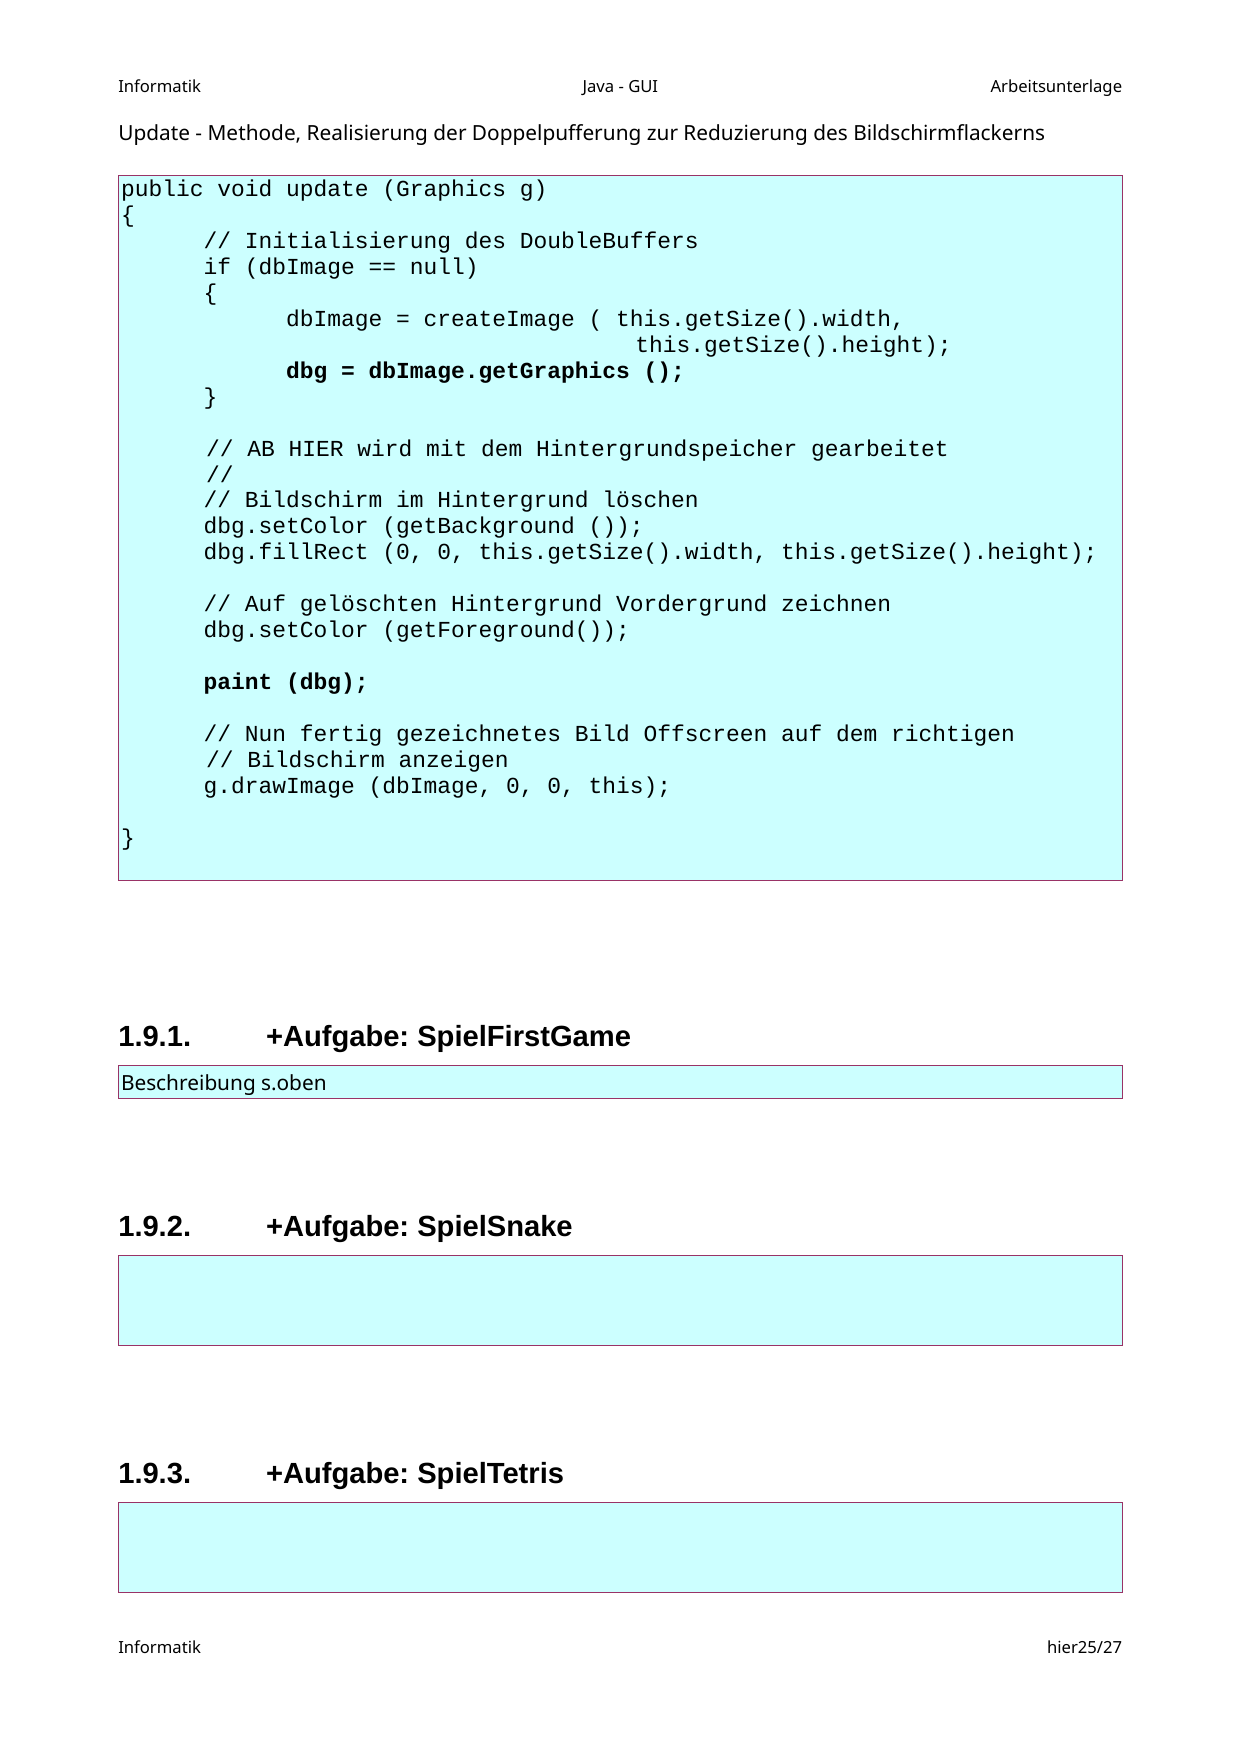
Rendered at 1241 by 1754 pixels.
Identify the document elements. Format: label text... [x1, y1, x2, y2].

text Update - Methode, Realisierung der Doppelpufferung zur Reduzierung des Bildschirmflackerns [118, 118, 1122, 147]
text dbImage = createImage ( this.getSize().width, [119, 305, 1122, 331]
text public void update (Graphics g) [119, 176, 1122, 201]
text // Nun fertig gezeichnetes Bild Offscreen auf dem richtigen [119, 720, 1122, 746]
text } [119, 382, 1122, 408]
text paint (dbg); [119, 668, 1122, 694]
text dbg.setColor (getBackground ()); [119, 512, 1122, 538]
text g.drawImage (dbImage, 0, 0, this); [119, 772, 1122, 797]
text // AB HIER wird mit dem Hintergrundspeicher gearbeitet [119, 434, 1122, 460]
text Beschreibung s.oben [119, 1066, 1122, 1098]
subtitle +Aufgabe: SpielSnake [118, 1209, 1122, 1243]
text { [119, 201, 1122, 227]
text { [119, 279, 1122, 305]
text if (dbImage == null) [119, 253, 1122, 279]
text dbg = dbImage.getGraphics (); [119, 357, 1122, 382]
text // Bildschirm im Hintergrund löschen [119, 486, 1122, 512]
text dbg.setColor (getForeground()); [119, 616, 1122, 642]
text // Auf gelöschten Hintergrund Vordergrund zeichnen [119, 590, 1122, 616]
text // [119, 460, 1122, 486]
subtitle +Aufgabe: SpielTetris [118, 1456, 1122, 1490]
text } [119, 823, 1122, 849]
text // Initialisierung des DoubleBuffers [119, 227, 1122, 253]
subtitle +Aufgabe: SpielFirstGame [118, 1019, 1122, 1053]
text // Bildschirm anzeigen [119, 746, 1122, 772]
text this.getSize().height); [119, 331, 1122, 357]
text dbg.fillRect (0, 0, this.getSize().width, this.getSize().height); [119, 538, 1122, 564]
